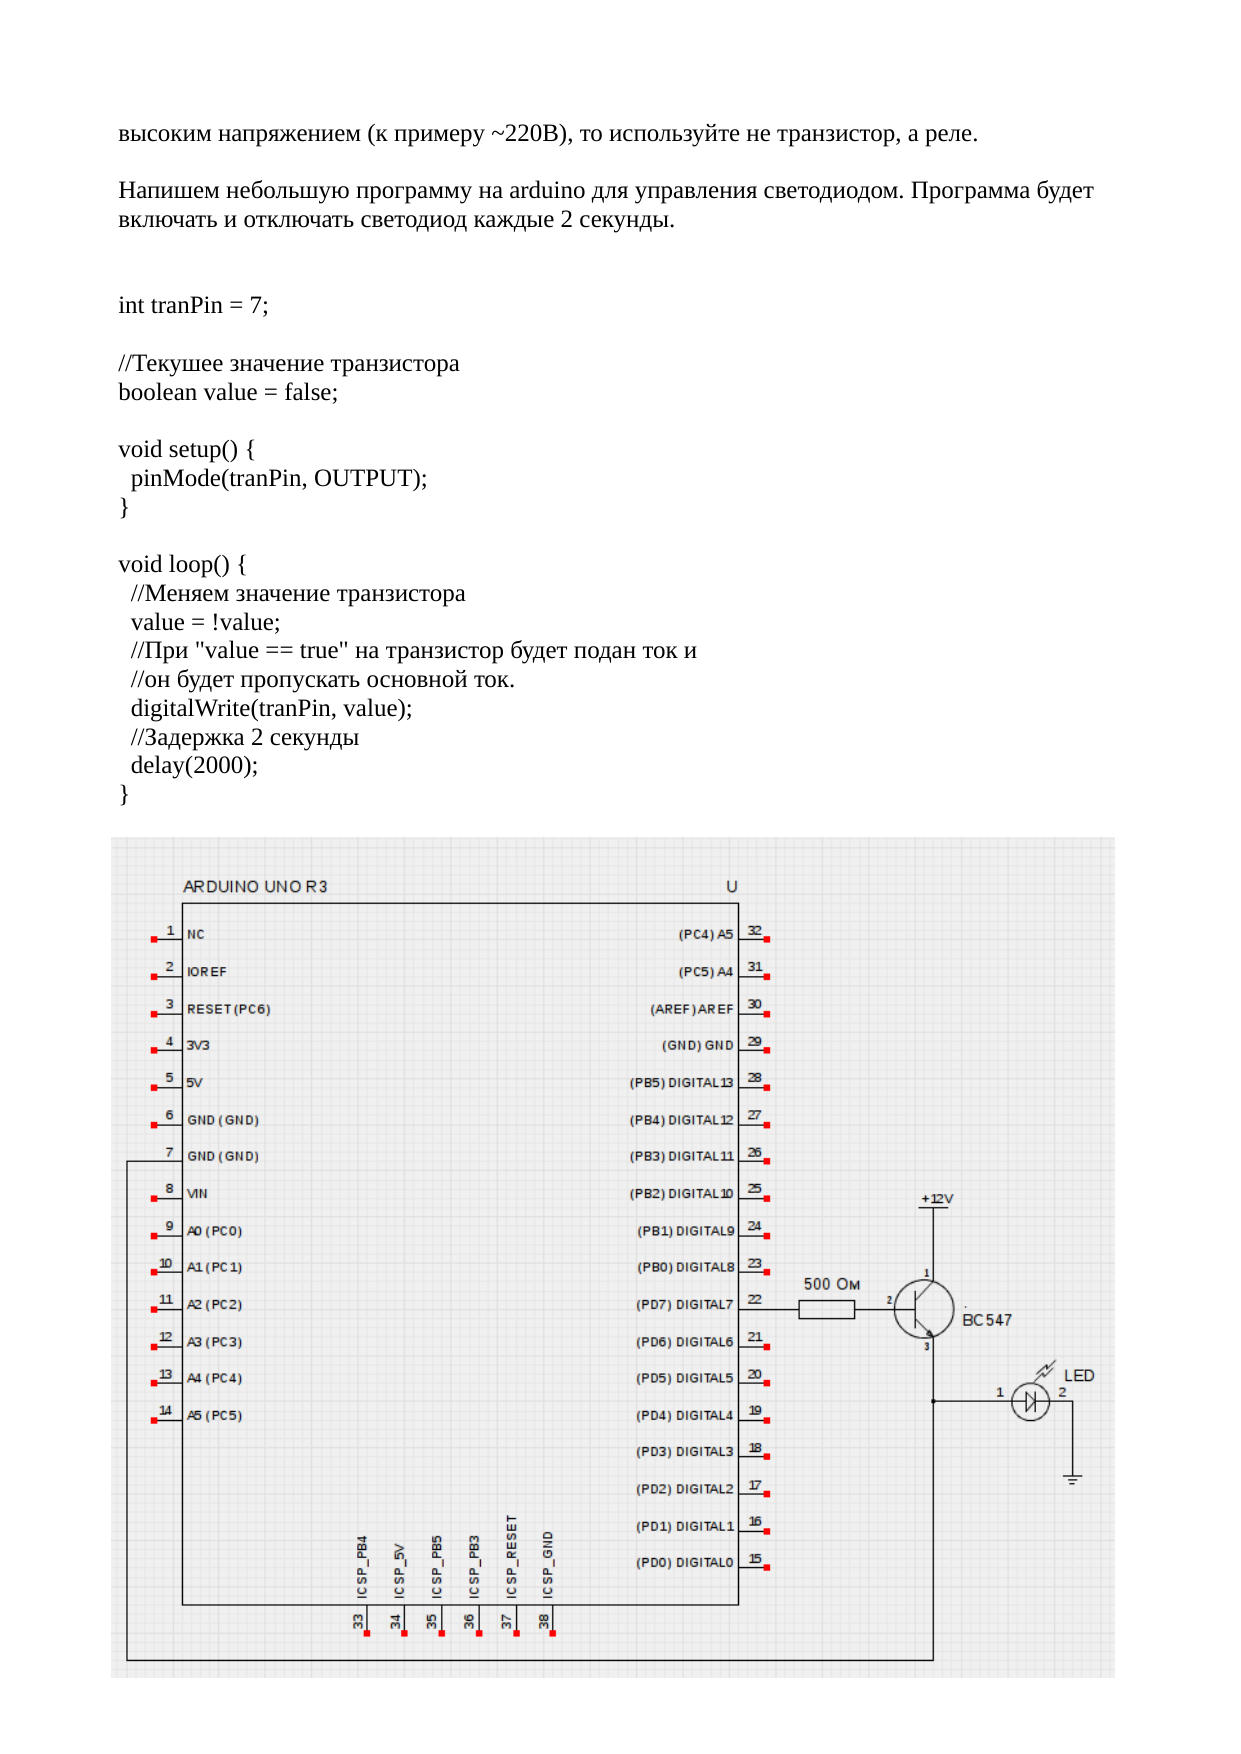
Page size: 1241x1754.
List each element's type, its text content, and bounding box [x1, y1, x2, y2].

text digitalWrite(tranPin, value); [118, 693, 1122, 722]
text //он будет пропускать основной ток. [118, 664, 1122, 693]
text delay(2000); [118, 751, 1122, 779]
text Напишем небольшую программу на arduino для управления светодиодом. Программа будет включать и отключать светодиод каждые 2 секунды. [118, 176, 1122, 233]
text } [118, 492, 1122, 521]
text //Текушее значение транзистора [118, 348, 1122, 377]
text //При "value == true" на транзистор будет подан ток и [118, 636, 1122, 664]
text int tranPin = 7; [118, 291, 1122, 319]
text } [118, 779, 1122, 808]
text //Меняем значение транзистора [118, 578, 1122, 607]
text value = !value; [118, 607, 1122, 636]
picture [111, 837, 1115, 1678]
text boolean value = false; [118, 377, 1122, 406]
text void setup() { [118, 434, 1122, 463]
text высоким напряжением (к примеру ~220В), то используйте не транзистор, а реле. [118, 118, 1122, 147]
text //Задержка 2 секунды [118, 722, 1122, 751]
text pinMode(tranPin, OUTPUT); [118, 463, 1122, 492]
text void loop() { [118, 549, 1122, 578]
